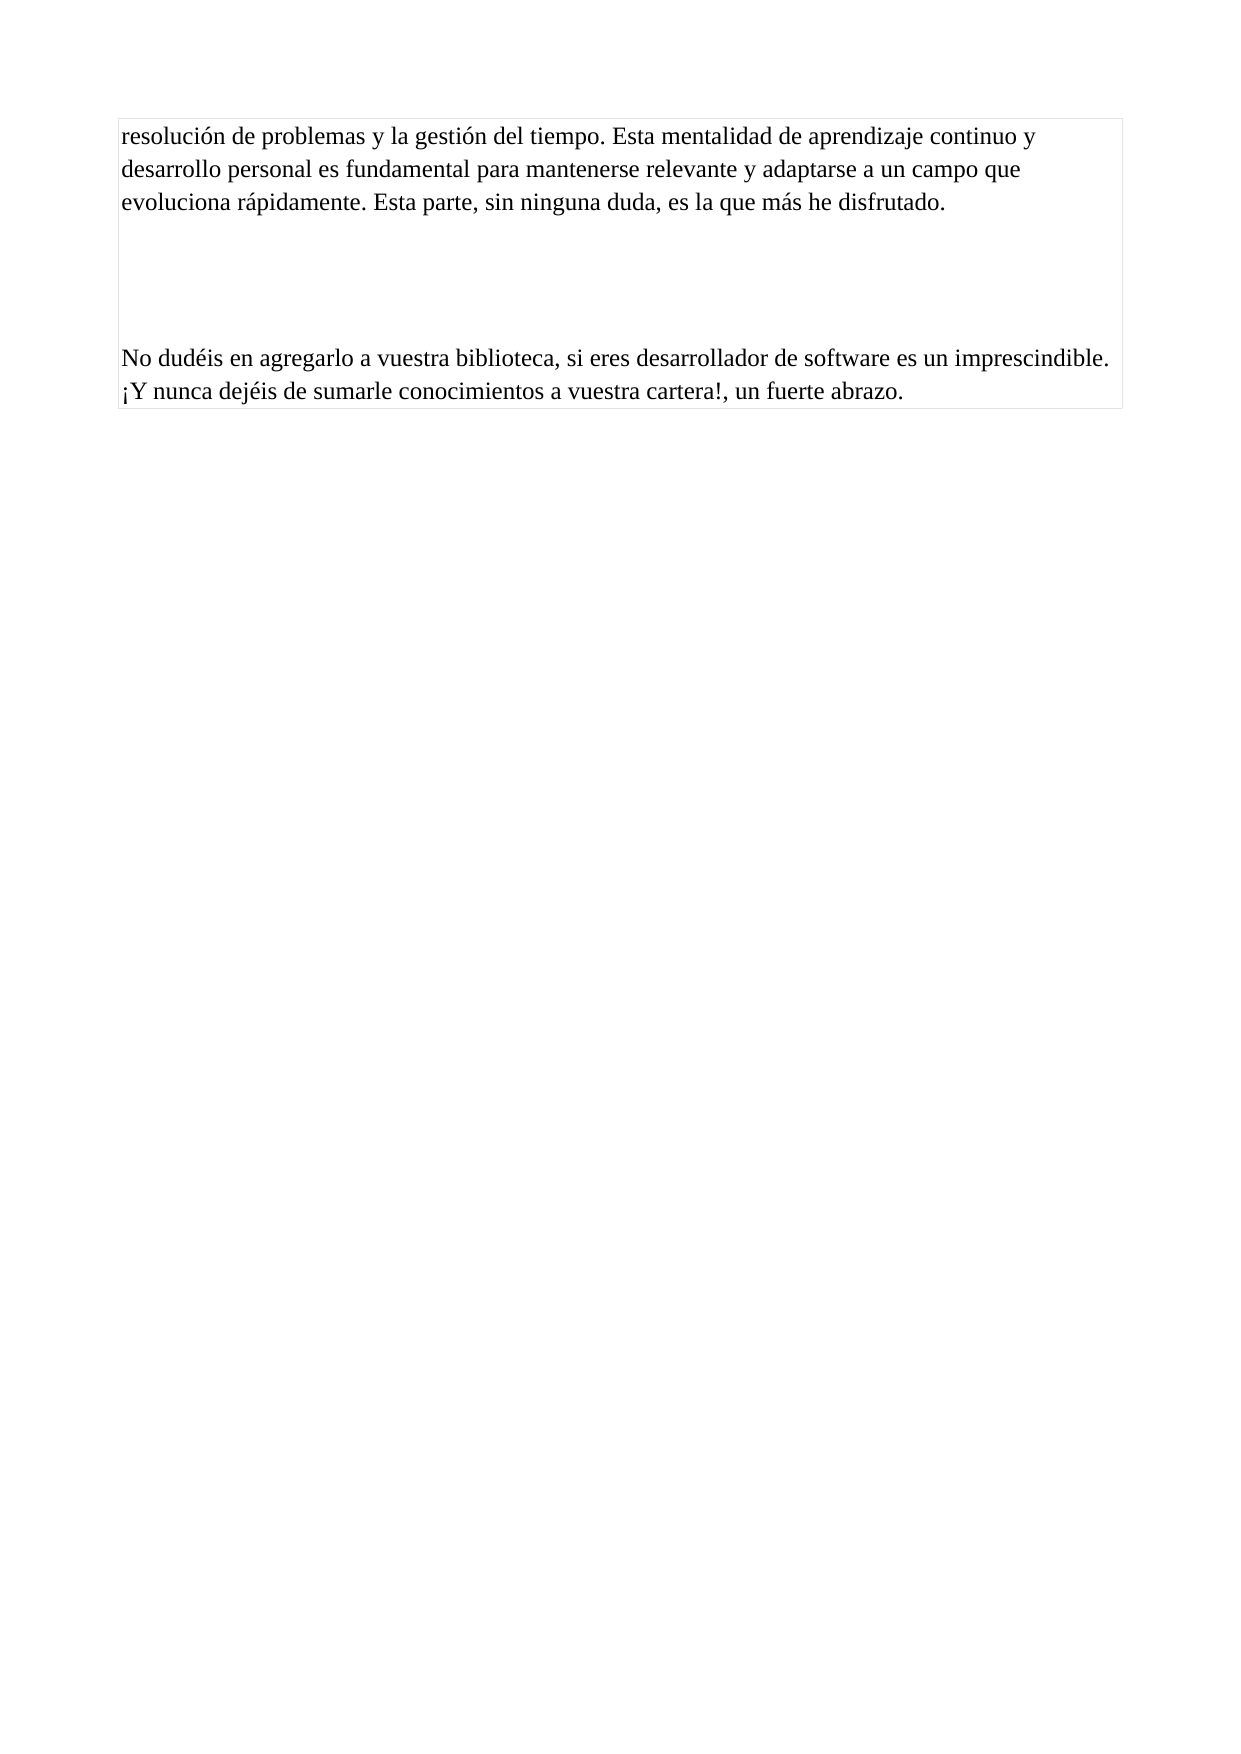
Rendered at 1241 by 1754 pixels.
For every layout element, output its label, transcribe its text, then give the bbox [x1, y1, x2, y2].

text resolución de problemas y la gestión del tiempo. Esta mentalidad de aprendizaje continuo y desarrollo personal es fundamental para mantenerse relevante y adaptarse a un campo que evoluciona rápidamente. Esta parte, sin ninguna duda, es la que más he disfrutado. [119, 119, 1122, 216]
text No dudéis en agregarlo a vuestra biblioteca, si eres desarrollador de software es un imprescindible. ¡Y nunca dejéis de sumarle conocimientos a vuestra cartera!, un fuerte abrazo. [119, 340, 1122, 408]
